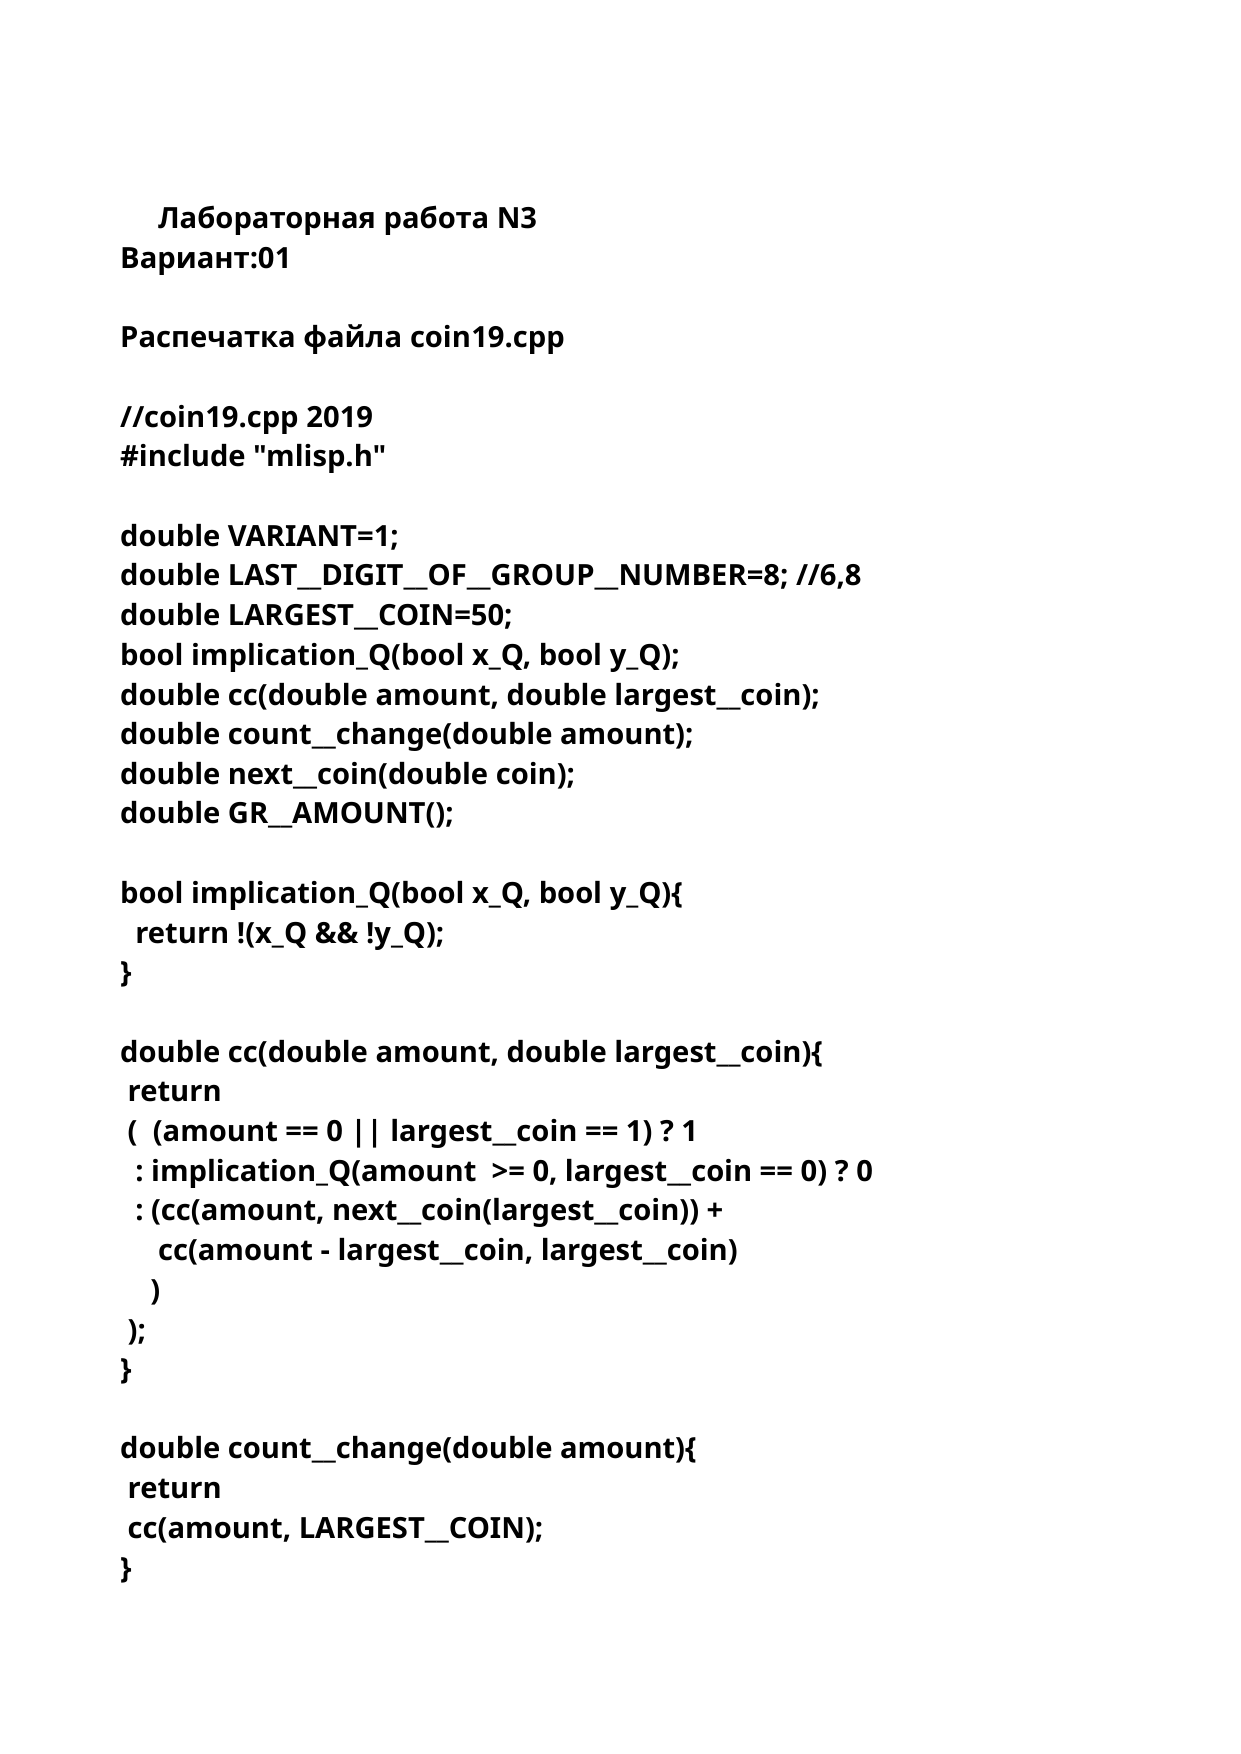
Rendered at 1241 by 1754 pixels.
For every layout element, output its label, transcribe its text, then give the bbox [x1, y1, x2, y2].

text return [120, 1071, 1120, 1110]
text double count__change(double amount){ [120, 1428, 1120, 1467]
text double cc(double amount, double largest__coin){ [120, 1031, 1120, 1071]
text return !(x_Q && !y_Q); [120, 912, 1120, 952]
text double LAST__DIGIT__OF__GROUP__NUMBER=8; //6,8 [120, 555, 1120, 594]
text : (cc(amount, next__coin(largest__coin)) + [120, 1190, 1120, 1229]
text Лабораторная работа N3 [120, 197, 1120, 237]
text double LARGEST__COIN=50; [120, 594, 1120, 634]
text ( (amount == 0 || largest__coin == 1) ? 1 [120, 1110, 1120, 1150]
text } [120, 1547, 1120, 1587]
text Вариант:01 [120, 237, 1120, 277]
text double VARIANT=1; [120, 515, 1120, 555]
text double next__coin(double coin); [120, 753, 1120, 793]
text Распечатка файла coin19.cpp [120, 317, 1120, 356]
text cc(amount - largest__coin, largest__coin) [120, 1229, 1120, 1269]
text ) [120, 1269, 1120, 1309]
text double cc(double amount, double largest__coin); [120, 674, 1120, 713]
text //coin19.cpp 2019 [120, 396, 1120, 436]
text return [120, 1467, 1120, 1507]
text bool implication_Q(bool x_Q, bool y_Q){ [120, 872, 1120, 912]
text : implication_Q(amount >= 0, largest__coin == 0) ? 0 [120, 1150, 1120, 1190]
text #include "mlisp.h" [120, 436, 1120, 475]
text ); [120, 1309, 1120, 1348]
text } [120, 1348, 1120, 1388]
text double GR__AMOUNT(); [120, 793, 1120, 832]
text bool implication_Q(bool x_Q, bool y_Q); [120, 634, 1120, 674]
text cc(amount, LARGEST__COIN); [120, 1507, 1120, 1547]
text } [120, 952, 1120, 991]
text double count__change(double amount); [120, 713, 1120, 753]
